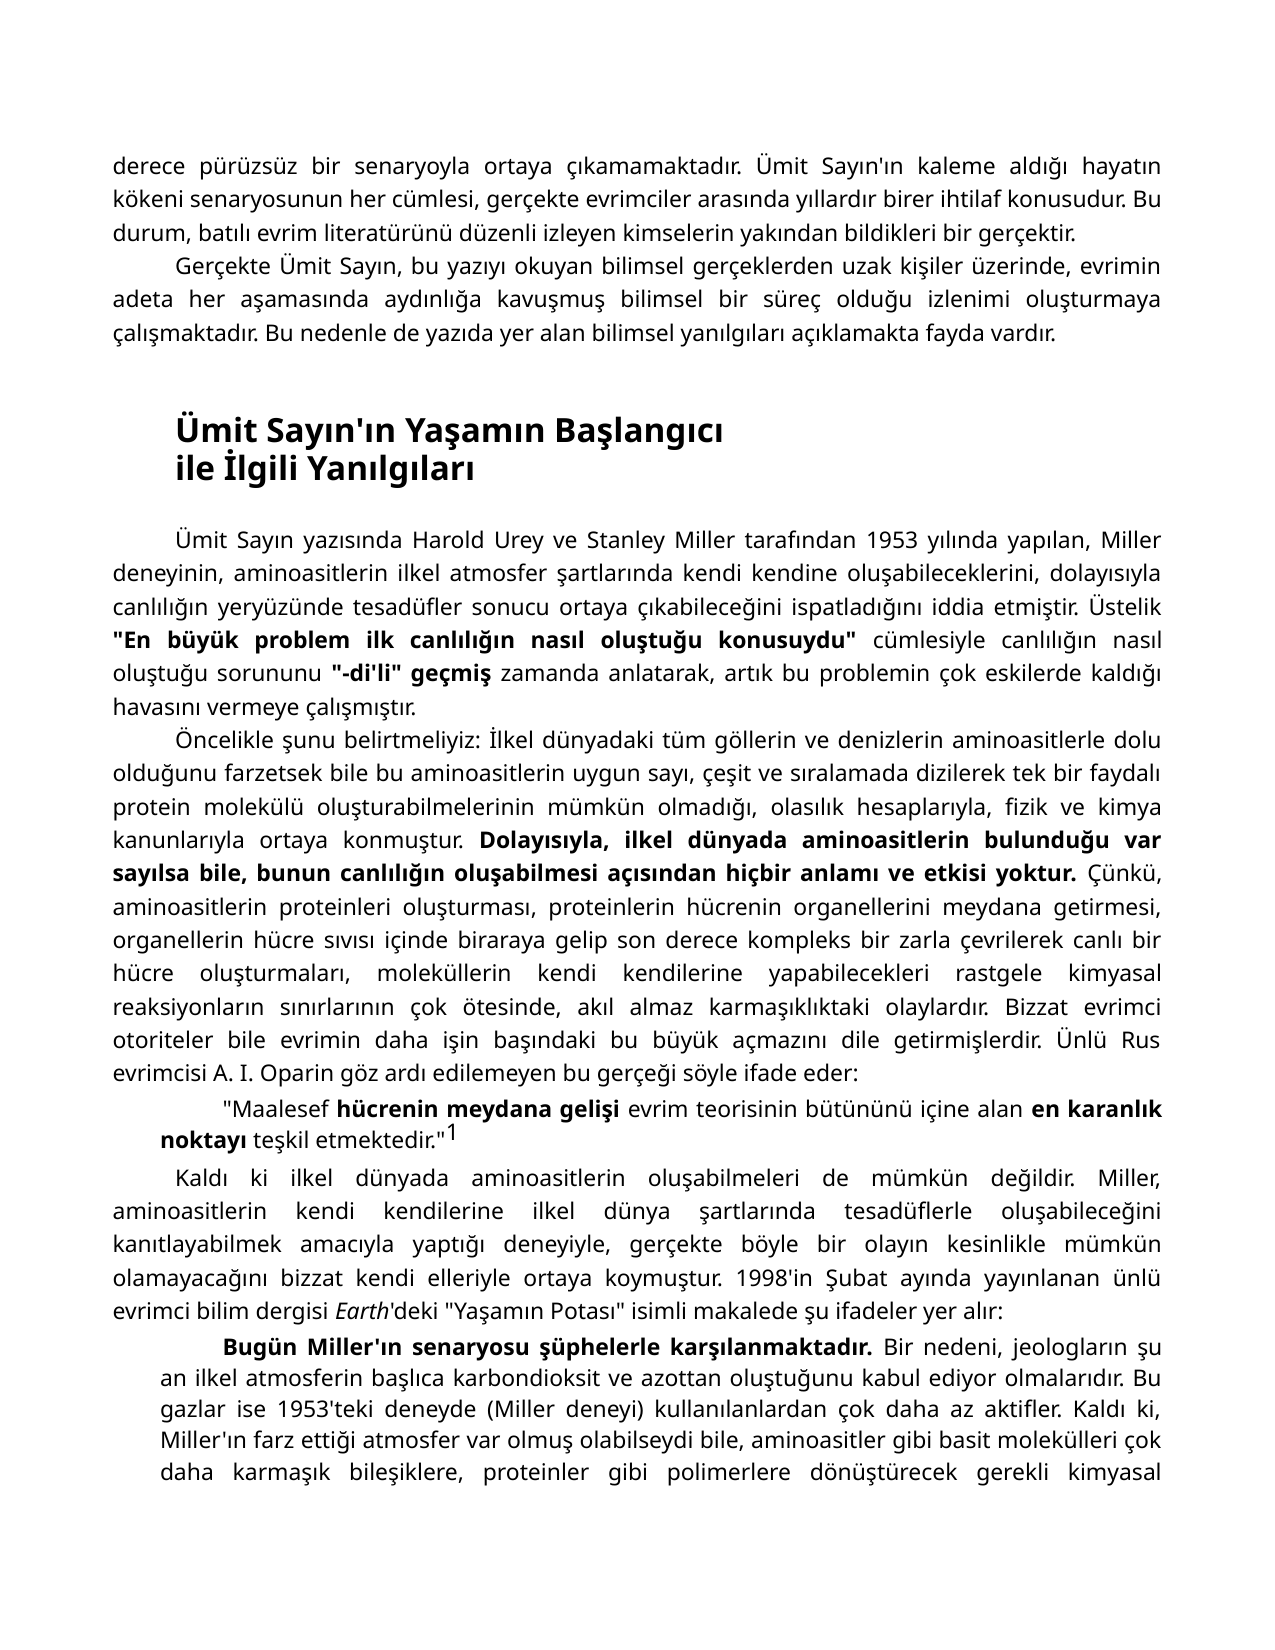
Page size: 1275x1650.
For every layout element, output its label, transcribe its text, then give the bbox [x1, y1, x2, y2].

text Öncelikle şunu belirtmeliyiz: İlkel dünyadaki tüm göllerin ve denizlerin aminoasitlerle dolu olduğunu farzetsek bile bu aminoasitlerin uygun sayı, çeşit ve sıralamada dizilerek tek bir faydalı protein molekülü oluşturabilmelerinin mümkün olmadığı, olasılık hesaplarıyla, fizik ve kimya kanunlarıyla ortaya konmuştur. Dolayısıyla, ilkel dünyada aminoasitlerin bulunduğu var sayılsa bile, bunun canlılığın oluşabilmesi açısından hiçbir anlamı ve etkisi yoktur. Çünkü, aminoasitlerin proteinleri oluşturması, proteinlerin hücrenin organellerini meydana getirmesi, organellerin hücre sıvısı içinde biraraya gelip son derece kompleks bir zarla çevrilerek canlı bir hücre oluşturmaları, moleküllerin kendi kendilerine yapabilecekleri rastgele kimyasal reaksiyonların sınırlarının çok ötesinde, akıl almaz karmaşıklıktaki olaylardır. Bizzat evrimci otoriteler bile evrimin daha işin başındaki bu büyük açmazını dile getirmişlerdir. Ünlü Rus evrimcisi A. I. Oparin göz ardı edilemeyen bu gerçeği söyle ifade eder: [112, 722, 1162, 1088]
text ile İlgili Yanılgıları [112, 457, 1162, 486]
subtitle "Maalesef hücrenin meydana gelişi evrim teorisinin bütününü içine alan en karanlık noktayı teşkil etmektedir."1 [160, 1093, 1162, 1155]
subtitle Ümit Sayın'ın Yaşamın Başlangıcı [112, 419, 1162, 448]
text Bugün Miller'ın senaryosu şüphelerle karşılanmaktadır. Bir nedeni, jeologların şu an ilkel atmosferin başlıca karbondioksit ve azottan oluştuğunu kabul ediyor olmalarıdır. Bu gazlar ise 1953'teki deneyde (Miller deneyi) kullanılanlardan çok daha az aktifler. Kaldı ki, Miller'ın farz ettiği atmosfer var olmuş olabilseydi bile, aminoasitler gibi basit molekülleri çok daha karmaşık bileşiklere, proteinler gibi polimerlere dönüştürecek gerekli kimyasal [160, 1330, 1162, 1486]
text Kaldı ki ilkel dünyada aminoasitlerin oluşabilmeleri de mümkün değildir. Miller, aminoasitlerin kendi kendilerine ilkel dünya şartlarında tesadüflerle oluşabileceğini kanıtlayabilmek amacıyla yaptığı deneyiyle, gerçekte böyle bir olayın kesinlikle mümkün olamayacağını bizzat kendi elleriyle ortaya koymuştur. 1998'in Şubat ayında yayınlanan ünlü evrimci bilim dergisi Earth'deki "Yaşamın Potası" isimli makalede şu ifadeler yer alır: [112, 1159, 1162, 1326]
text Gerçekte Ümit Sayın, bu yazıyı okuyan bilimsel gerçeklerden uzak kişiler üzerinde, evrimin adeta her aşamasında aydınlığa kavuşmuş bilimsel bir süreç olduğu izlenimi oluşturmaya çalışmaktadır. Bu nedenle de yazıda yer alan bilimsel yanılgıları açıklamakta fayda vardır. [112, 248, 1162, 348]
text derece pürüzsüz bir senaryoyla ortaya çıkamamaktadır. Ümit Sayın'ın kaleme aldığı hayatın kökeni senaryosunun her cümlesi, gerçekte evrimciler arasında yıllardır birer ihtilaf konusudur. Bu durum, batılı evrim literatürünü düzenli izleyen kimselerin yakından bildikleri bir gerçektir. [112, 148, 1162, 248]
text Ümit Sayın yazısında Harold Urey ve Stanley Miller tarafından 1953 yılında yapılan, Miller deneyinin, aminoasitlerin ilkel atmosfer şartlarında kendi kendine oluşabileceklerini, dolayısıyla canlılığın yeryüzünde tesadüfler sonucu ortaya çıkabileceğini ispatladığını iddia etmiştir. Üstelik "En büyük problem ilk canlılığın nasıl oluştuğu konusuydu" cümlesiyle canlılığın nasıl oluştuğu sorununu "-di'li" geçmiş zamanda anlatarak, artık bu problemin çok eskilerde kaldığı havasını vermeye çalışmıştır. [112, 522, 1162, 722]
